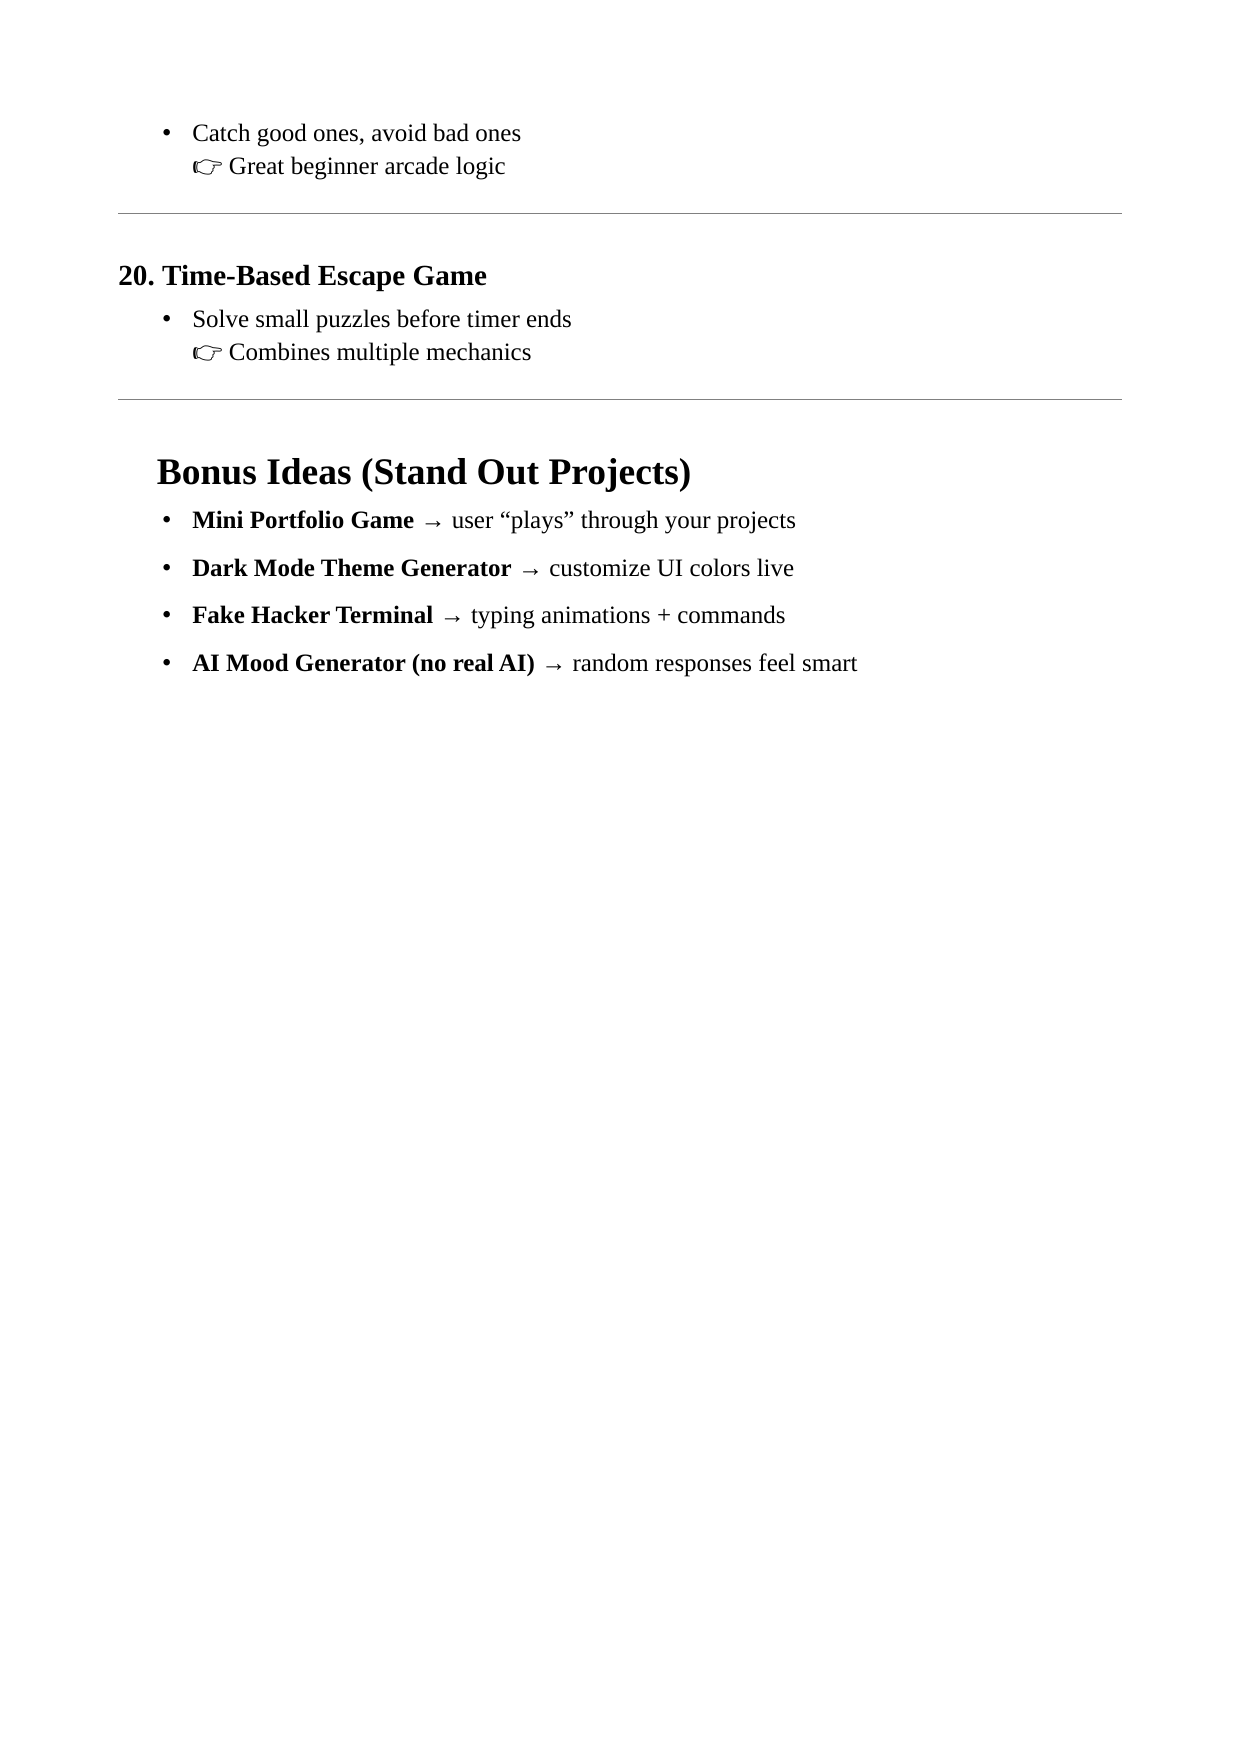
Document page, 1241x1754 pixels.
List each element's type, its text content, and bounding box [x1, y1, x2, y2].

list AI Mood Generator (no real AI) → random responses feel smart [162, 648, 1122, 677]
list Solve small puzzles before timer ends 👉 Combines multiple mechanics [162, 304, 1122, 365]
list Catch good ones, avoid bad ones 👉 Great beginner arcade logic [162, 118, 1122, 180]
subtitle 🔥 Bonus Ideas (Stand Out Projects) [118, 449, 1122, 492]
list Fake Hacker Terminal → typing animations + commands [162, 600, 1122, 629]
subtitle 20. Time-Based Escape Game [118, 258, 1122, 291]
list Dark Mode Theme Generator → customize UI colors live [162, 553, 1122, 581]
list Mini Portfolio Game → user “plays” through your projects [162, 505, 1122, 534]
